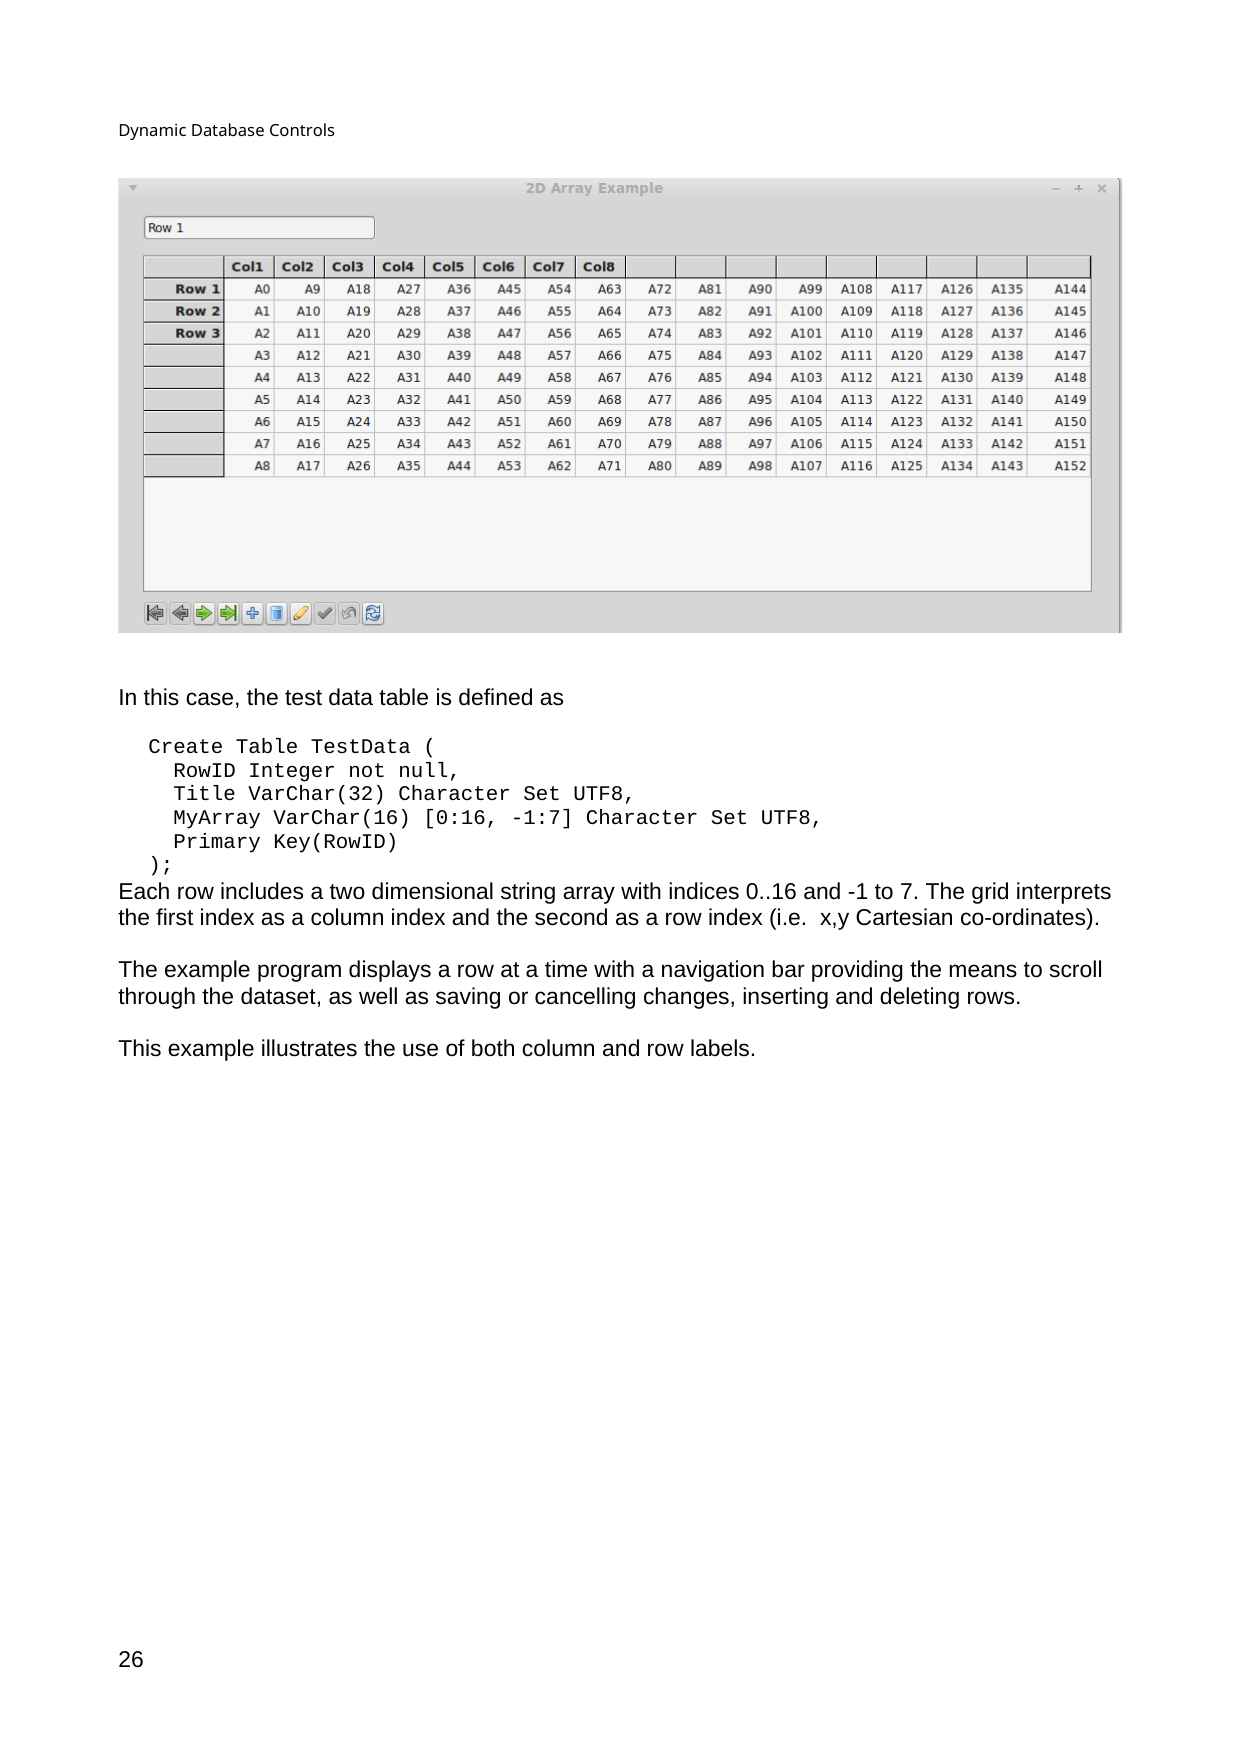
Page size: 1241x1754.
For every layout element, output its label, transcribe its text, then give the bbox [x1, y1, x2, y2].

text Create Table TestData ( [148, 736, 1122, 760]
text RowID Integer not null, [148, 760, 1122, 783]
text Title VarChar(32) Character Set UTF8, [148, 783, 1122, 807]
text ); [148, 854, 1122, 878]
text Each row includes a two dimensional string array with indices 0..16 and -1 to 7. The grid interprets the first index as a column index and the second as a row index (i.e. x,y Cartesian co-ordinates). [118, 878, 1122, 931]
text Primary Key(RowID) [148, 831, 1122, 854]
text In this case, the test data table is defined as [118, 684, 1122, 711]
text MyArray VarChar(16) [0:16, -1:7] Character Set UTF8, [148, 807, 1122, 831]
picture [118, 178, 1123, 633]
text The example program displays a row at a time with a navigation bar providing the means to scroll through the dataset, as well as saving or cancelling changes, inserting and deleting rows. [118, 956, 1122, 1009]
text This example illustrates the use of both column and row labels. [118, 1034, 1122, 1061]
